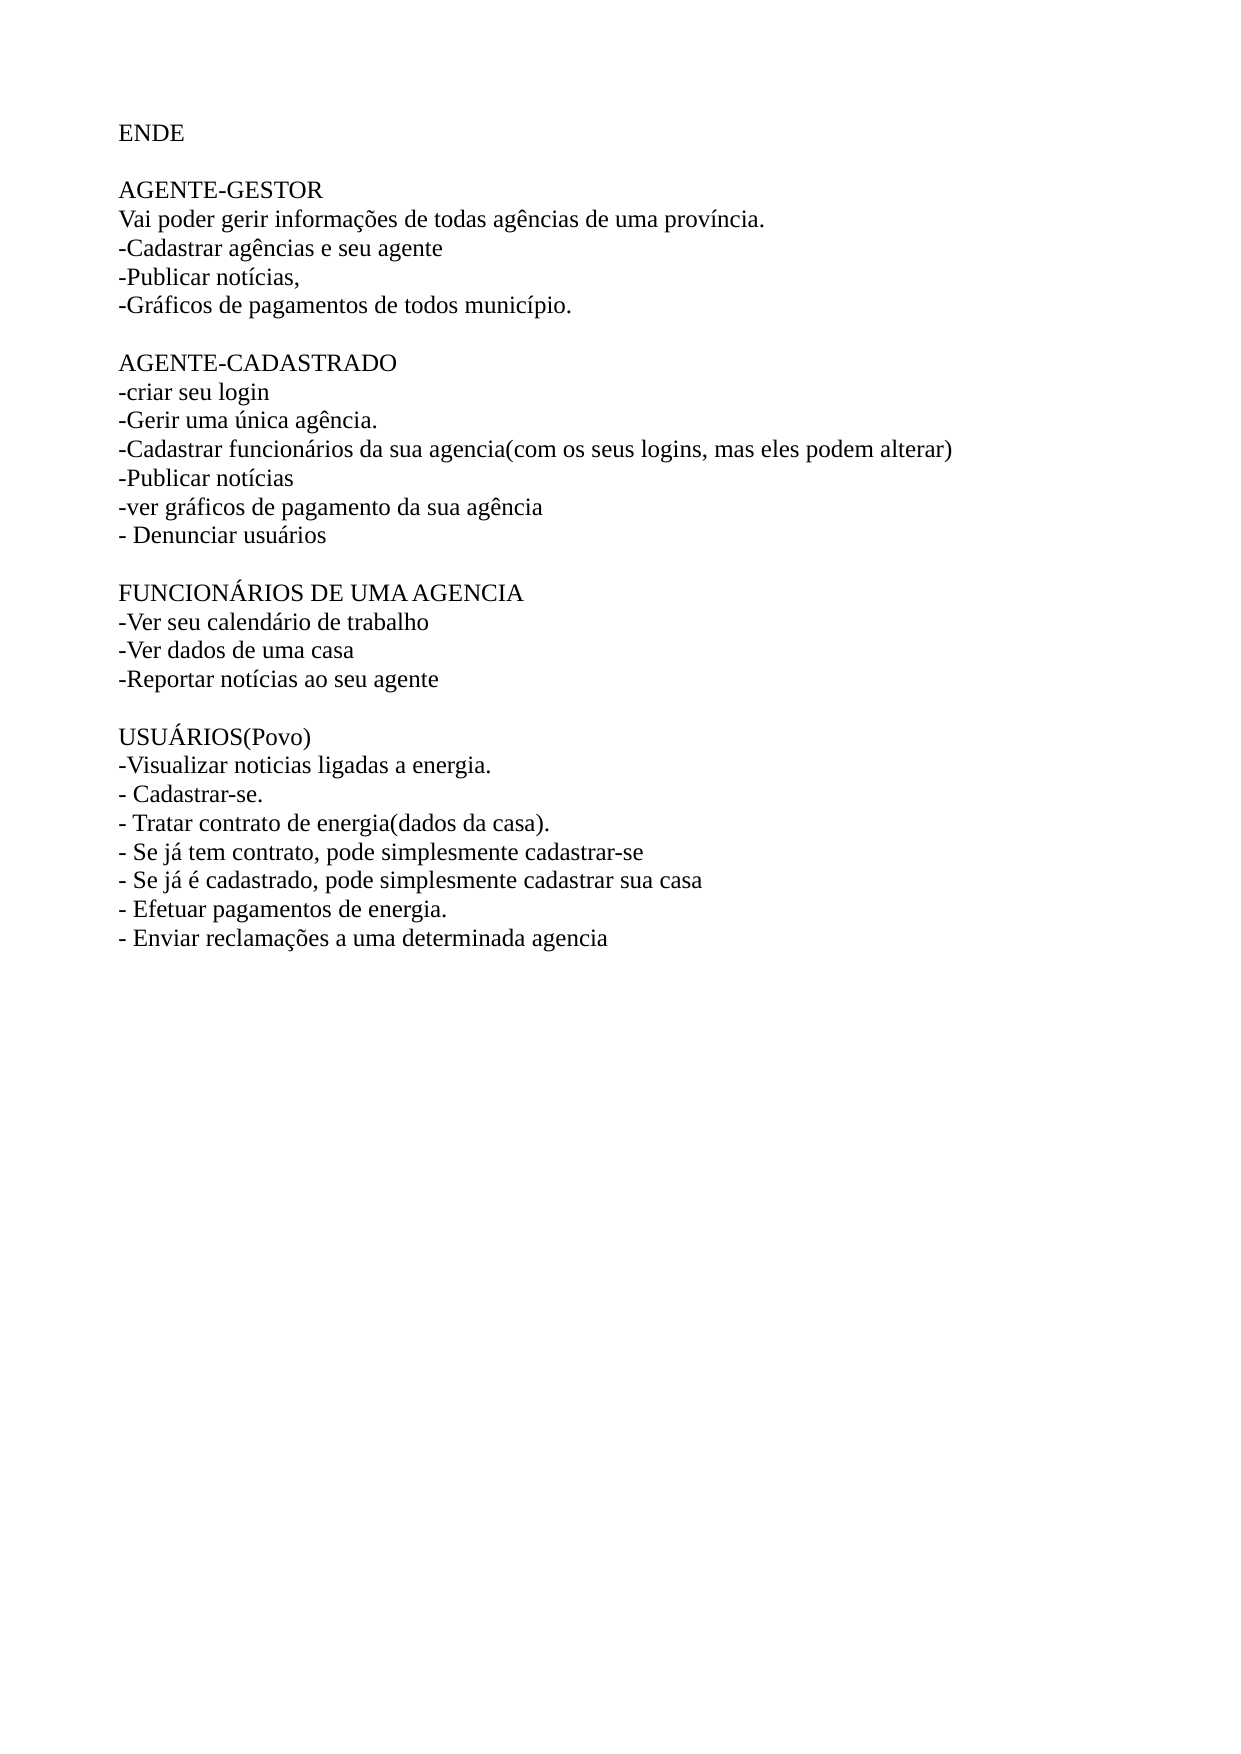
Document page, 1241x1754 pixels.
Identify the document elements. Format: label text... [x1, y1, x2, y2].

text - Se já tem contrato, pode simplesmente cadastrar-se [118, 837, 1122, 866]
text USUÁRIOS(Povo) [118, 722, 1122, 751]
text AGENTE-GESTOR [118, 176, 1122, 204]
text ENDE [118, 118, 1122, 147]
text -Cadastrar agências e seu agente [118, 233, 1122, 262]
text -criar seu login [118, 377, 1122, 406]
text - Cadastrar-se. [118, 779, 1122, 808]
text AGENTE-CADASTRADO [118, 348, 1122, 377]
text -ver gráficos de pagamento da sua agência [118, 492, 1122, 521]
text -Cadastrar funcionários da sua agencia(com os seus logins, mas eles podem alterar) [118, 434, 1122, 463]
text - Efetuar pagamentos de energia. [118, 894, 1122, 923]
text - Denunciar usuários [118, 521, 1122, 549]
text -Gráficos de pagamentos de todos município. [118, 291, 1122, 319]
text - Se já é cadastrado, pode simplesmente cadastrar sua casa [118, 866, 1122, 894]
text -Visualizar noticias ligadas a energia. [118, 751, 1122, 779]
text FUNCIONÁRIOS DE UMA AGENCIA [118, 578, 1122, 607]
text -Publicar notícias [118, 463, 1122, 492]
text -Ver seu calendário de trabalho [118, 607, 1122, 636]
text -Reportar notícias ao seu agente [118, 664, 1122, 693]
text Vai poder gerir informações de todas agências de uma província. [118, 204, 1122, 233]
text -Publicar notícias, [118, 262, 1122, 291]
text -Gerir uma única agência. [118, 406, 1122, 434]
text - Enviar reclamações a uma determinada agencia [118, 923, 1122, 952]
text - Tratar contrato de energia(dados da casa). [118, 808, 1122, 837]
text -Ver dados de uma casa [118, 636, 1122, 664]
